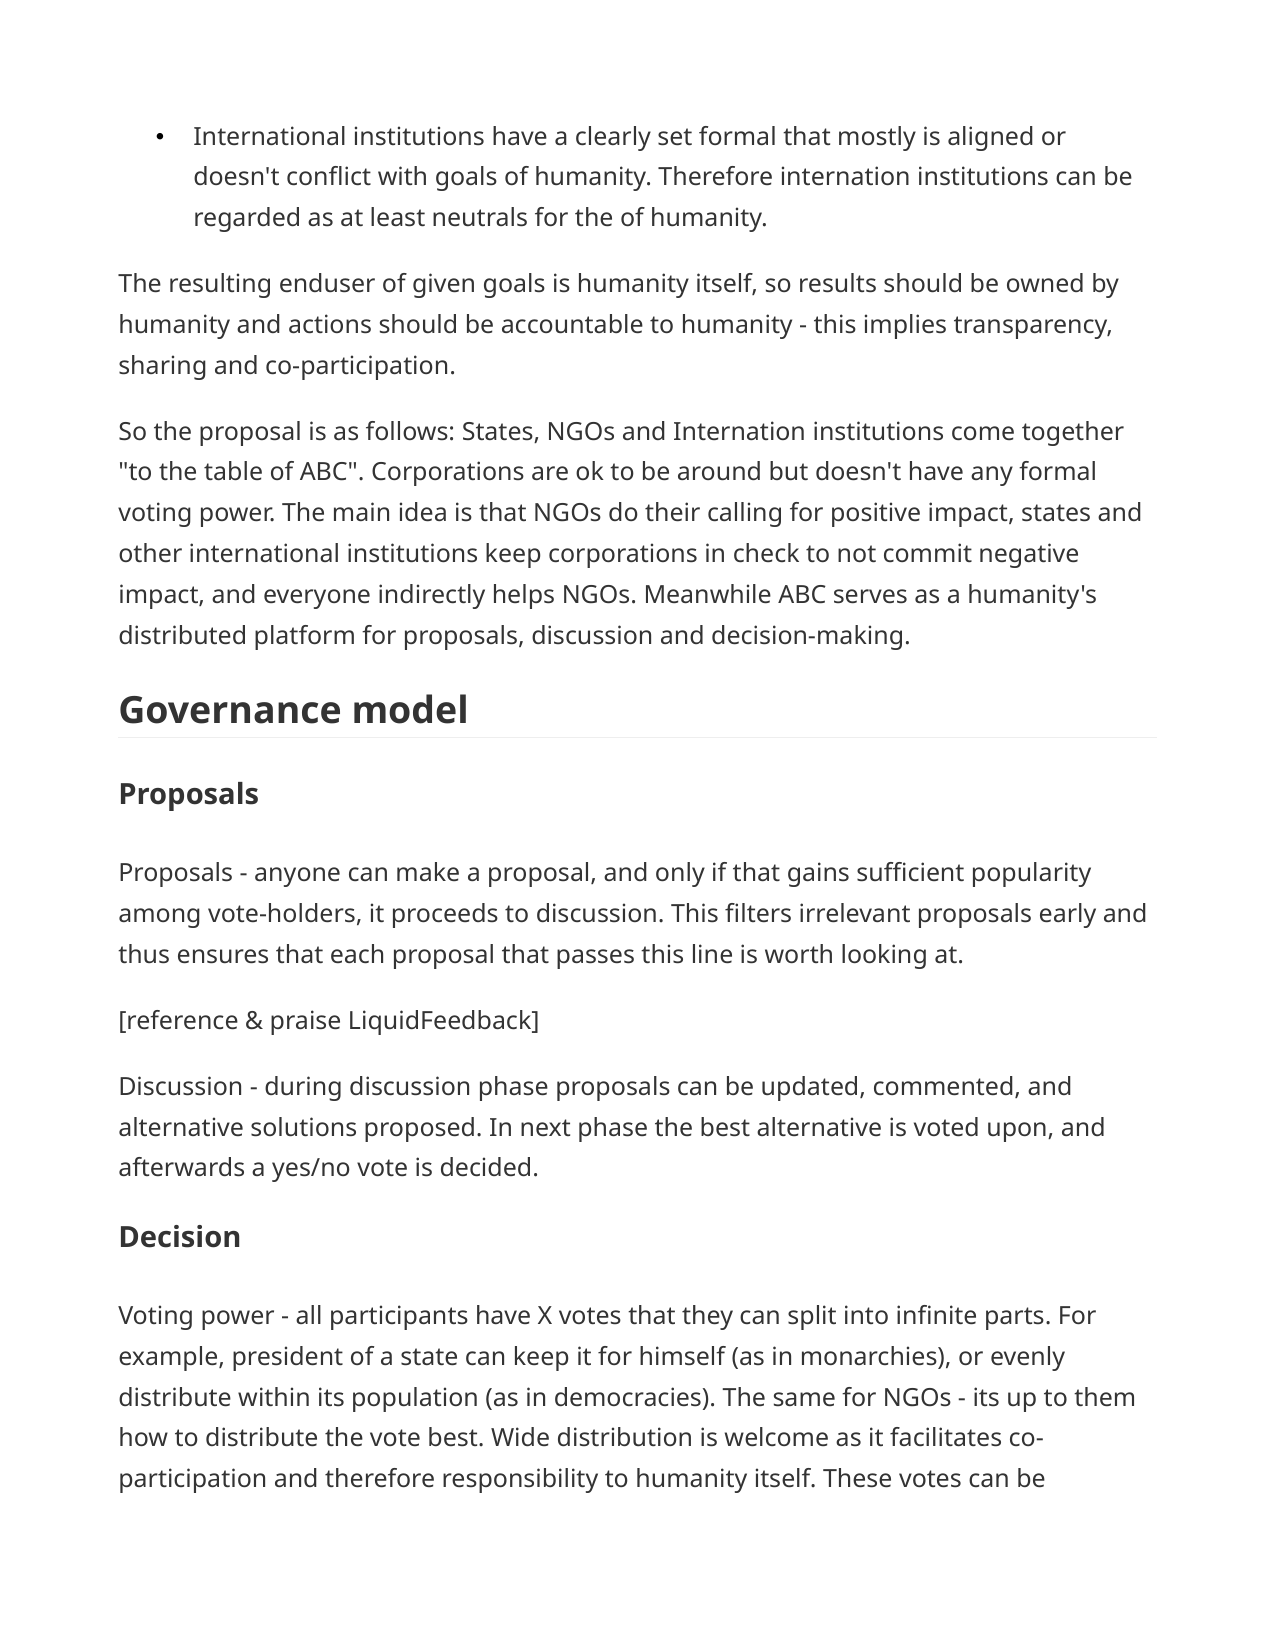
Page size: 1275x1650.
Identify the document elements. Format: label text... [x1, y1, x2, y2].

text Proposals - anyone can make a proposal, and only if that gains sufficient popularity among vote-holders, it proceeds to discussion. This filters irrelevant proposals early and thus ensures that each proposal that passes this line is worth looking at. [118, 855, 1157, 971]
subtitle Proposals [118, 773, 1157, 813]
text So the proposal is as follows: States, NGOs and Internation institutions come together "to the table of ABC". Corporations are ok to be around but doesn't have any formal voting power. The main idea is that NGOs do their calling for positive impact, states and other international institutions keep corporations in check to not commit negative impact, and everyone indirectly helps NGOs. Meanwhile ABC serves as a humanity's distributed platform for proposals, discussion and decision-making. [118, 413, 1157, 651]
subtitle Governance model [118, 683, 1157, 737]
text [reference & praise LiquidFeedback] [118, 1002, 1157, 1037]
text Voting power - all participants have X votes that they can split into infinite parts. For example, president of a state can keep it for himself (as in monarchies), or evenly distribute within its population (as in democracies). The same for NGOs - its up to them how to distribute the vote best. Wide distribution is welcome as it facilitates co-participation and therefore responsibility to humanity itself. These votes can be [118, 1297, 1157, 1495]
text Discussion - during discussion phase proposals can be updated, commented, and alternative solutions proposed. In next phase the best alternative is voted upon, and afterwards a yes/no vote is decided. [118, 1068, 1157, 1184]
text The resulting enduser of given goals is humanity itself, so results should be owned by humanity and actions should be accountable to humanity - this implies transparency, sharing and co-participation. [118, 266, 1157, 381]
list International institutions have a clearly set formal that mostly is aligned or doesn't conflict with goals of humanity. Therefore internation institutions can be regarded as at least neutrals for the of humanity. [156, 118, 1157, 234]
subtitle Decision [118, 1216, 1157, 1256]
